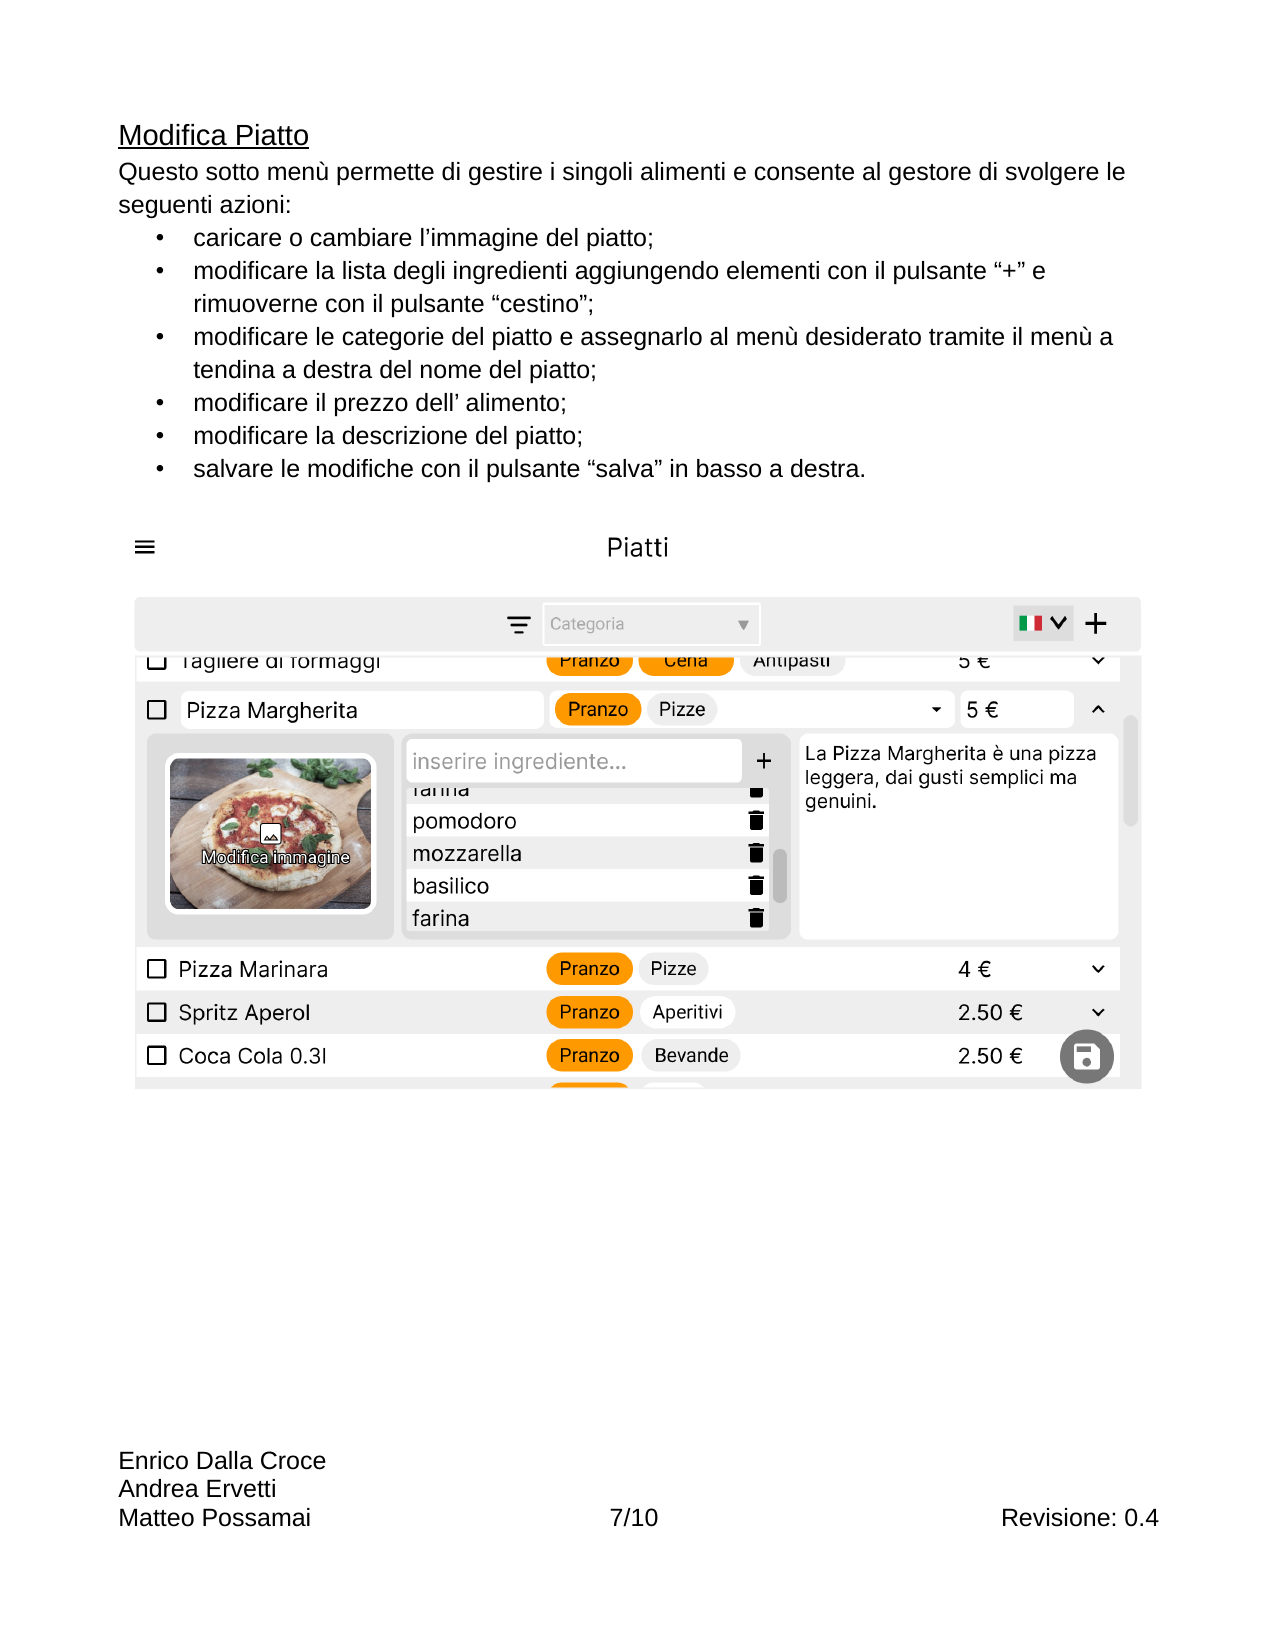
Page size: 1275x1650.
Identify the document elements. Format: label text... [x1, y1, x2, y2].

list modificare la descrizione del piatto; [156, 421, 1157, 450]
text Modifica Piatto [118, 118, 1157, 152]
text Questo sotto menù permette di gestire i singoli alimenti e consente al gestore di svolgere le seguenti azioni: [118, 157, 1157, 218]
picture [118, 520, 1157, 1105]
list caricare o cambiare l’immagine del piatto; [156, 223, 1157, 252]
list modificare il prezzo dell’ alimento; [156, 388, 1157, 417]
list modificare le categorie del piatto e assegnarlo al menù desiderato tramite il menù a tendina a destra del nome del piatto; [156, 322, 1157, 384]
list salvare le modifiche con il pulsante “salva” in basso a destra. [156, 454, 1157, 483]
list modificare la lista degli ingredienti aggiungendo elementi con il pulsante “+” e rimuoverne con il pulsante “cestino”; [156, 256, 1157, 318]
